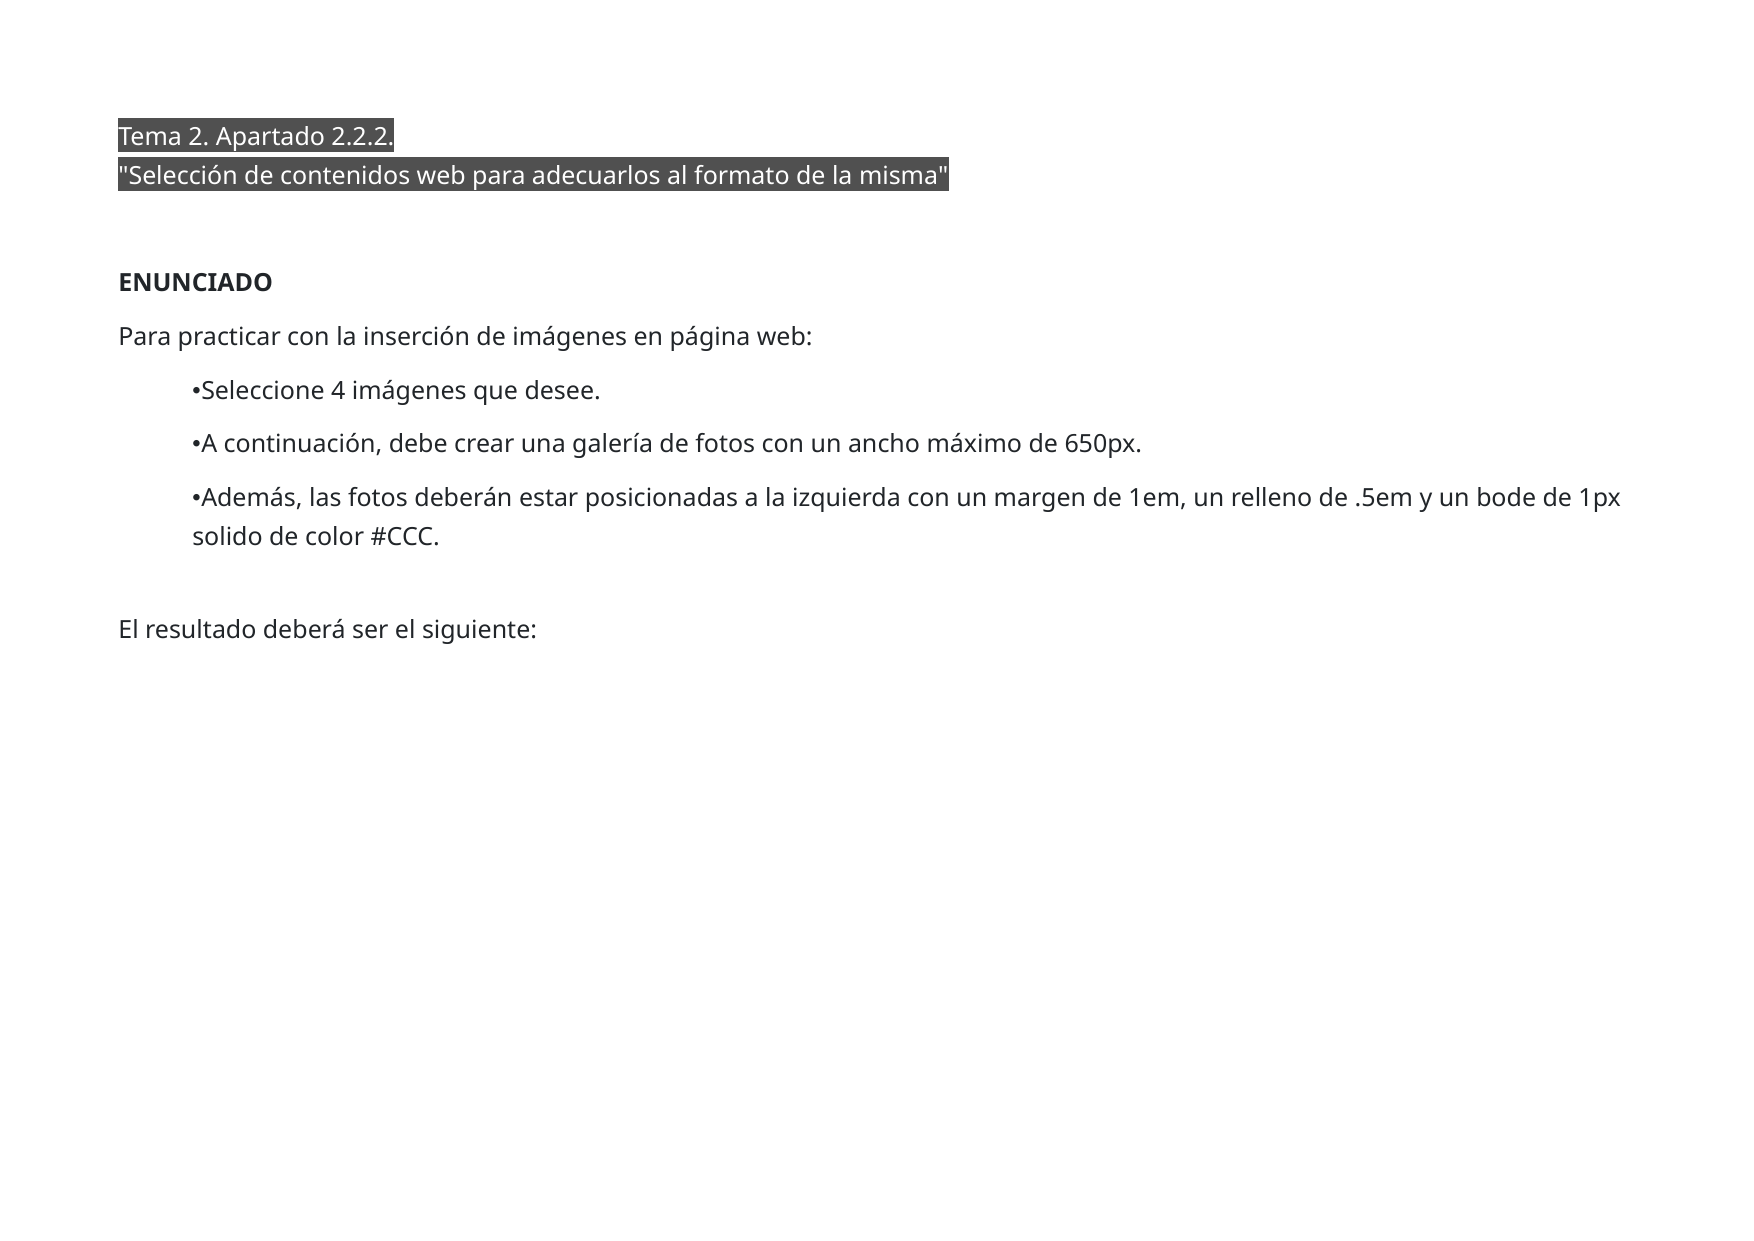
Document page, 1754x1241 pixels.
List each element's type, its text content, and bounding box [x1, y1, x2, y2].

list Seleccione 4 imágenes que desee. [118, 372, 1636, 406]
list A continuación, debe crear una galería de fotos con un ancho máximo de 650px. [118, 426, 1636, 460]
list Además, las fotos deberán estar posicionadas a la izquierda con un margen de 1em, un relleno de .5em y un bode de 1px solido de color #CCC. [118, 480, 1636, 553]
text ENUNCIADO [118, 265, 1636, 299]
text Tema 2. Apartado 2.2.2. "Selección de contenidos web para adecuarlos al formato de la misma" [118, 118, 1636, 191]
text Para practicar con la inserción de imágenes en página web: [118, 318, 1636, 353]
text El resultado deberá ser el siguiente: [118, 573, 1636, 646]
